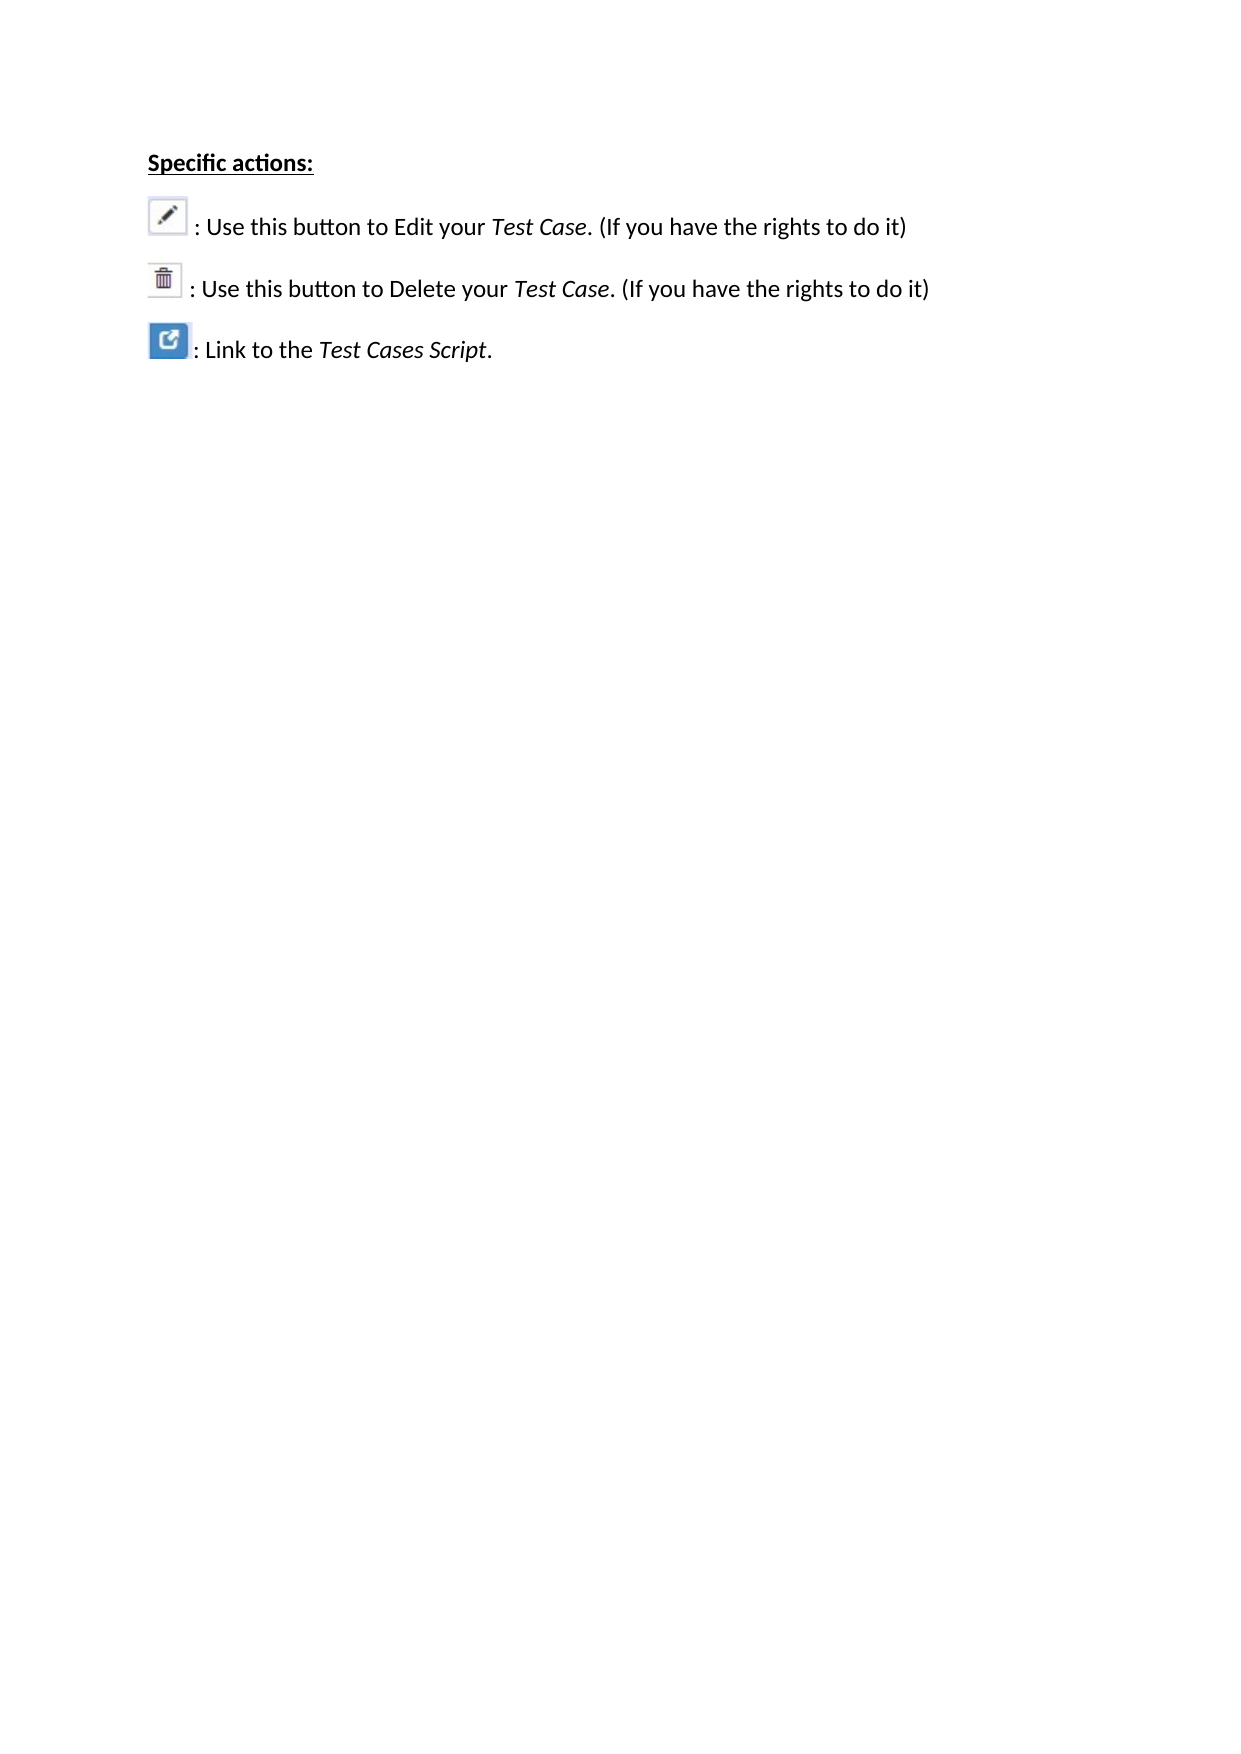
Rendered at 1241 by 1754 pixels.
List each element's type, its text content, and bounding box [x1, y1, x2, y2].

picture [147, 260, 184, 298]
text Specific actions: [148, 148, 1093, 178]
picture [147, 322, 193, 359]
text : Link to the Test Cases Script. [148, 322, 1093, 365]
text : Use this button to Delete your Test Case. (If you have the rights to do it) [148, 260, 1093, 304]
picture [147, 196, 189, 236]
text : Use this button to Edit your Test Case. (If you have the rights to do it) [148, 197, 1093, 242]
